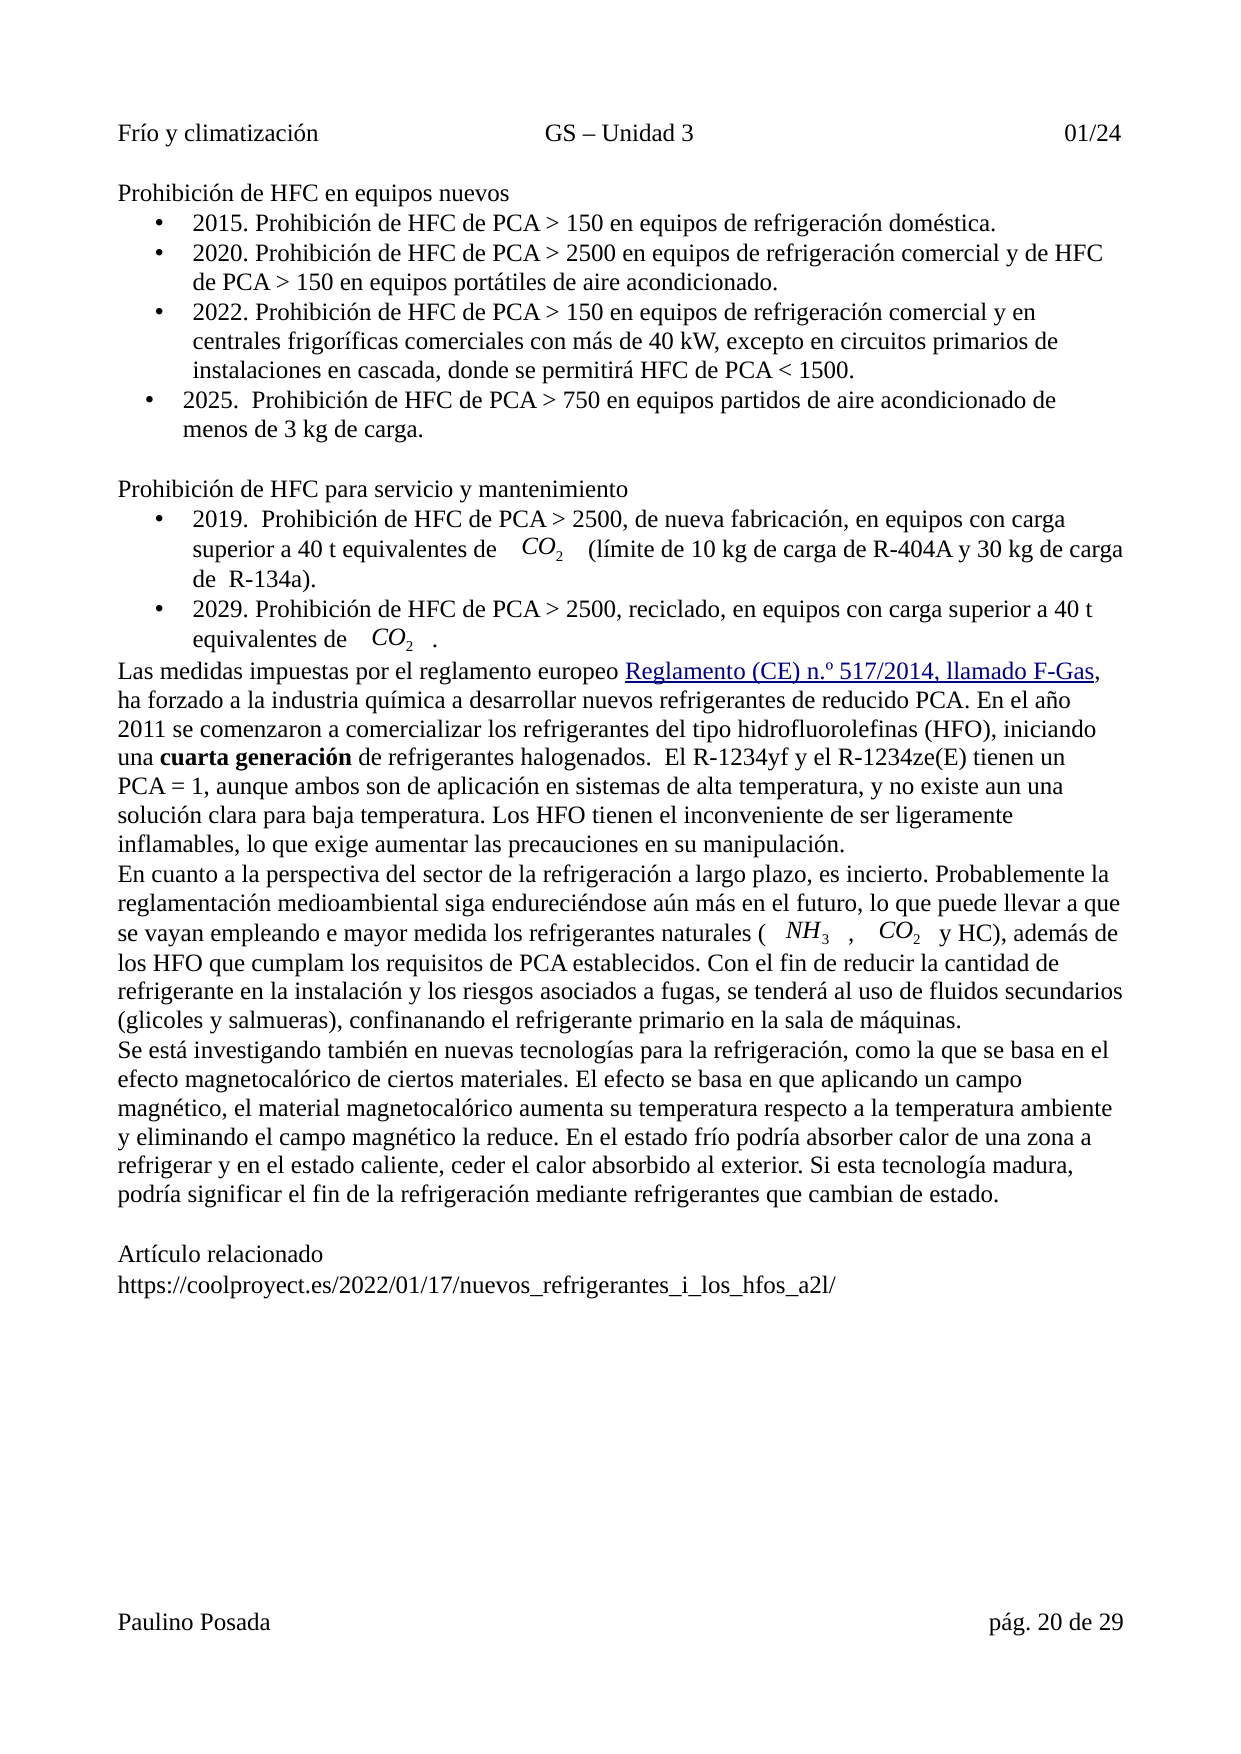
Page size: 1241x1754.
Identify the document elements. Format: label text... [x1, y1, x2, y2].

list 2020. Prohibición de HFC de PCA > 2500 en equipos de refrigeración comercial y de HFC de PCA > 150 en equipos portátiles de aire acondicionado. [155, 238, 1123, 296]
text https://coolproyect.es/2022/01/17/nuevos_refrigerantes_i_los_hfos_a2l/ [117, 1270, 1123, 1298]
text Artículo relacionado [117, 1239, 1123, 1268]
text Las medidas impuestas por el reglamento europeo Reglamento (CE) n.º 517/2014, llamado F-Gas, ha forzado a la industria química a desarrollar nuevos refrigerantes de reducido PCA. En el año 2011 se comenzaron a comercializar los refrigerantes del tipo hidrofluorolefinas (HFO), iniciando una cuarta generación de refrigerantes halogenados. El R-1234yf y el R-1234ze(E) tienen un PCA = 1, aunque ambos son de aplicación en sistemas de alta temperatura, y no existe aun una solución clara para baja temperatura. Los HFO tienen el inconveniente de ser ligeramente inflamables, lo que exige aumentar las precauciones en su manipulación. [117, 656, 1123, 857]
text Prohibición de HFC en equipos nuevos [117, 178, 1123, 207]
text Se está investigando también en nuevas tecnologías para la refrigeración, como la que se basa en el efecto magnetocalórico de ciertos materiales. El efecto se basa en que aplicando un campo magnético, el material magnetocalórico aumenta su temperatura respecto a la temperatura ambiente y eliminando el campo magnético la reduce. En el estado frío podría absorber calor de una zona a refrigerar y en el estado caliente, ceder el calor absorbido al exterior. Si esta tecnología madura, podría significar el fin de la refrigeración mediante refrigerantes que cambian de estado. [117, 1035, 1123, 1208]
list 2022. Prohibición de HFC de PCA > 150 en equipos de refrigeración comercial y en centrales frigoríficas comerciales con más de 40 kW, excepto en circuitos primarios de instalaciones en cascada, donde se permitirá HFC de PCA < 1500. [155, 297, 1123, 383]
list 2019. Prohibición de HFC de PCA > 2500, de nueva fabricación, en equipos con carga superior a 40 t equivalentes de (límite de 10 kg de carga de R-404A y 30 kg de carga de R-134a). [155, 504, 1123, 593]
list 2025. Prohibición de HFC de PCA > 750 en equipos partidos de aire acondicionado de menos de 3 kg de carga. [145, 385, 1123, 442]
text En cuanto a la perspectiva del sector de la refrigeración a largo plazo, es incierto. Probablemente la reglamentación medioambiental siga endureciéndose aún más en el futuro, lo que puede llevar a que se vayan empleando e mayor medida los refrigerantes naturales (, y HC), además de los HFO que cumplam los requisitos de PCA establecidos. Con el fin de reducir la cantidad de refrigerante en la instalación y los riesgos asociados a fugas, se tenderá al uso de fluidos secundarios (glicoles y salmueras), confinanando el refrigerante primario en la sala de máquinas. [117, 859, 1123, 1034]
text Prohibición de HFC para servicio y mantenimiento [117, 474, 1123, 503]
list 2029. Prohibición de HFC de PCA > 2500, reciclado, en equipos con carga superior a 40 t equivalentes de . [155, 594, 1123, 655]
list 2015. Prohibición de HFC de PCA > 150 en equipos de refrigeración doméstica. [155, 208, 1123, 237]
